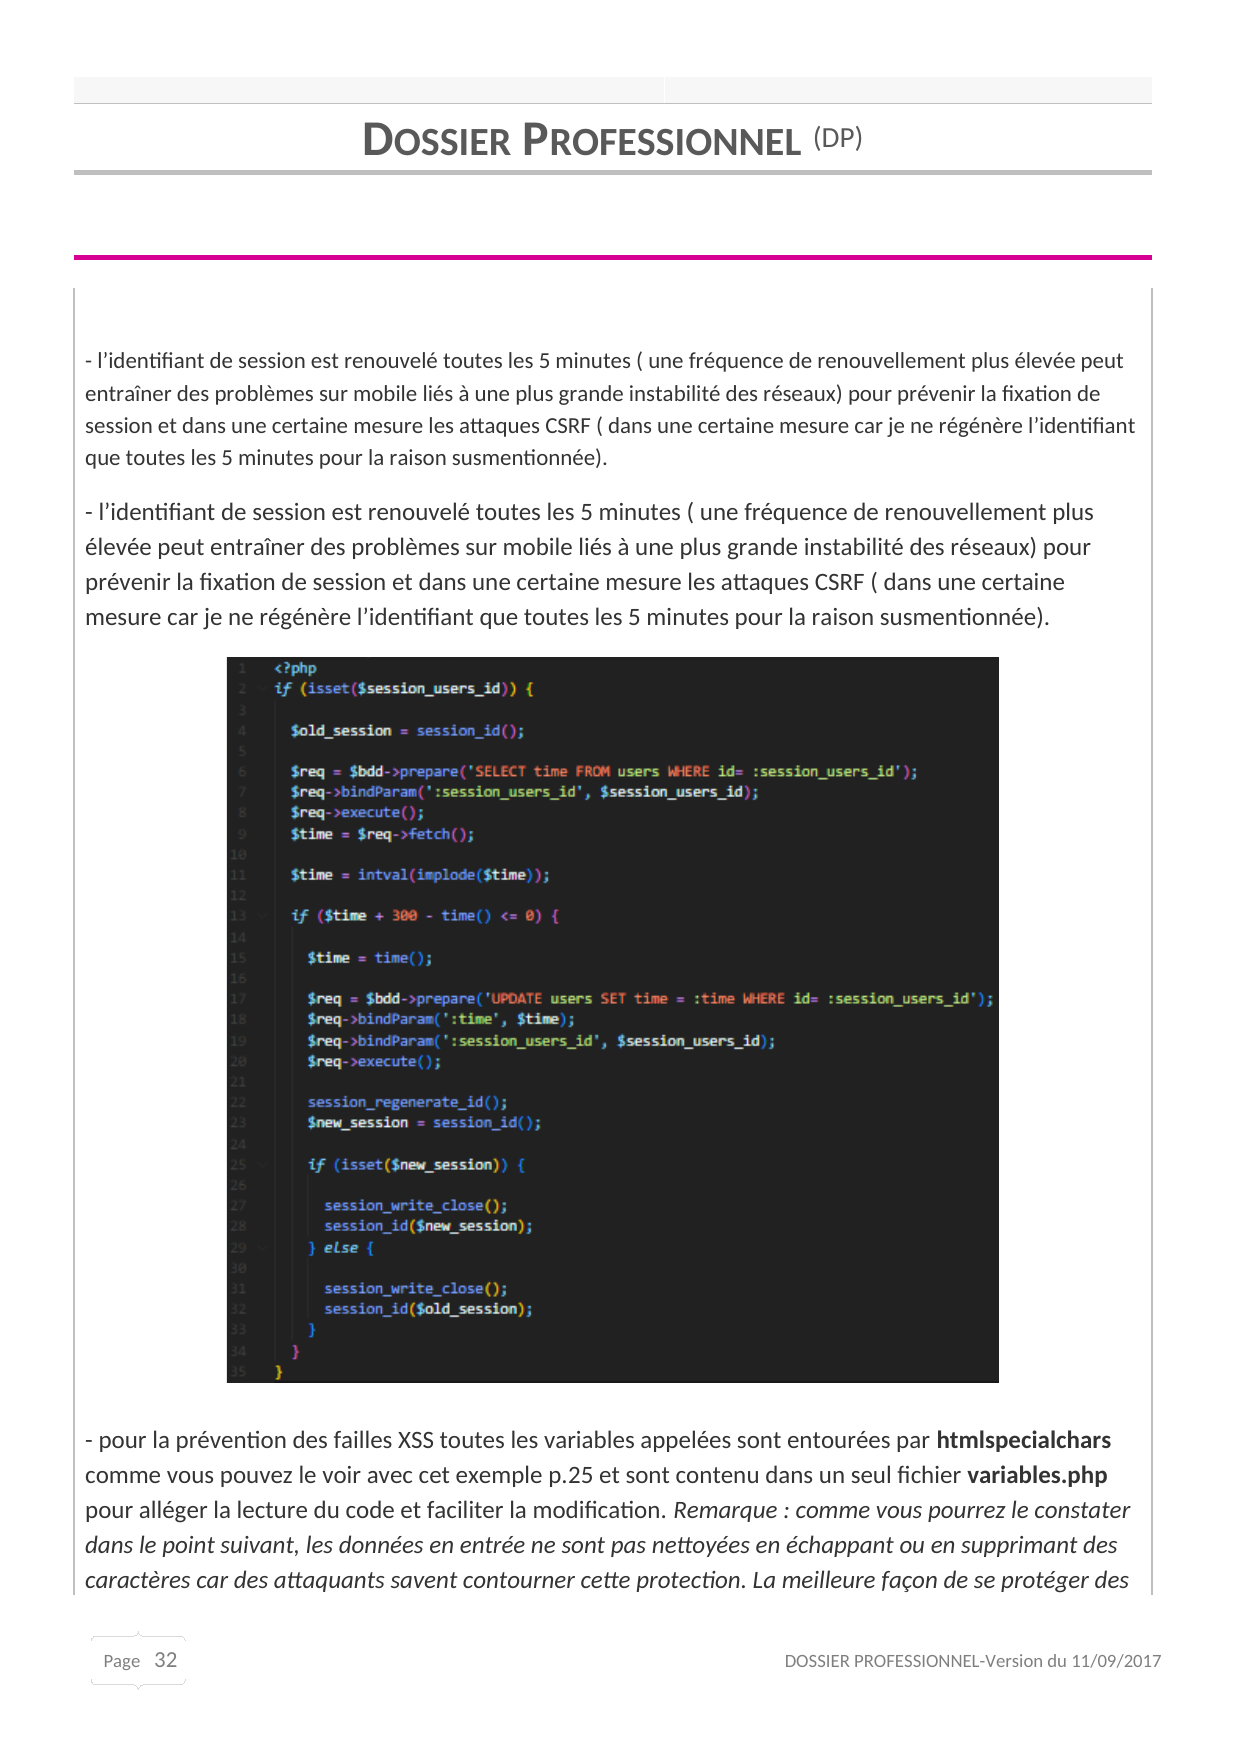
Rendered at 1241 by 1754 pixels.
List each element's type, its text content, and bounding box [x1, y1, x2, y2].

picture [226, 657, 999, 1383]
table_cell - l’identifiant de session est renouvelé toutes les 5 minutes ( une fréquence de renouvellement plus élevée peut entraîner des problèmes sur mobile liés à une plus grande instabilité des réseaux) pour prévenir la fixation de session et dans une certaine mesure les attaques CSRF ( dans une certaine mesure car je ne régénère l’identifiant que toutes les 5 minutes pour la raison susmentionnée). - l’identifiant de session est renouvelé toutes les 5 minutes ( une fréquence de renouvellement plus élevée peut entraîner des problèmes sur mobile liés à une plus grande instabilité des réseaux) pour prévenir la fixation de session et dans une certaine mesure les attaques CSRF ( dans une certaine mesure car je ne régénère l’identifiant que toutes les 5 minutes pour la raison susmentionnée). - pour la prévention des failles XSS toutes les variables appelées sont entourées par htmlspecialchars comme vous pouvez le voir avec cet exemple p.25 et sont contenu dans un seul fichier variables.php pour alléger la lecture du code et faciliter la modification. Remarque : comme vous pourrez le constater dans le point suivant, les données en entrée ne sont pas nettoyées en échappant ou en supprimant des caractères car des attaquants savent contourner cette protection. La meilleure façon de se protéger des [75, 288, 1151, 1595]
